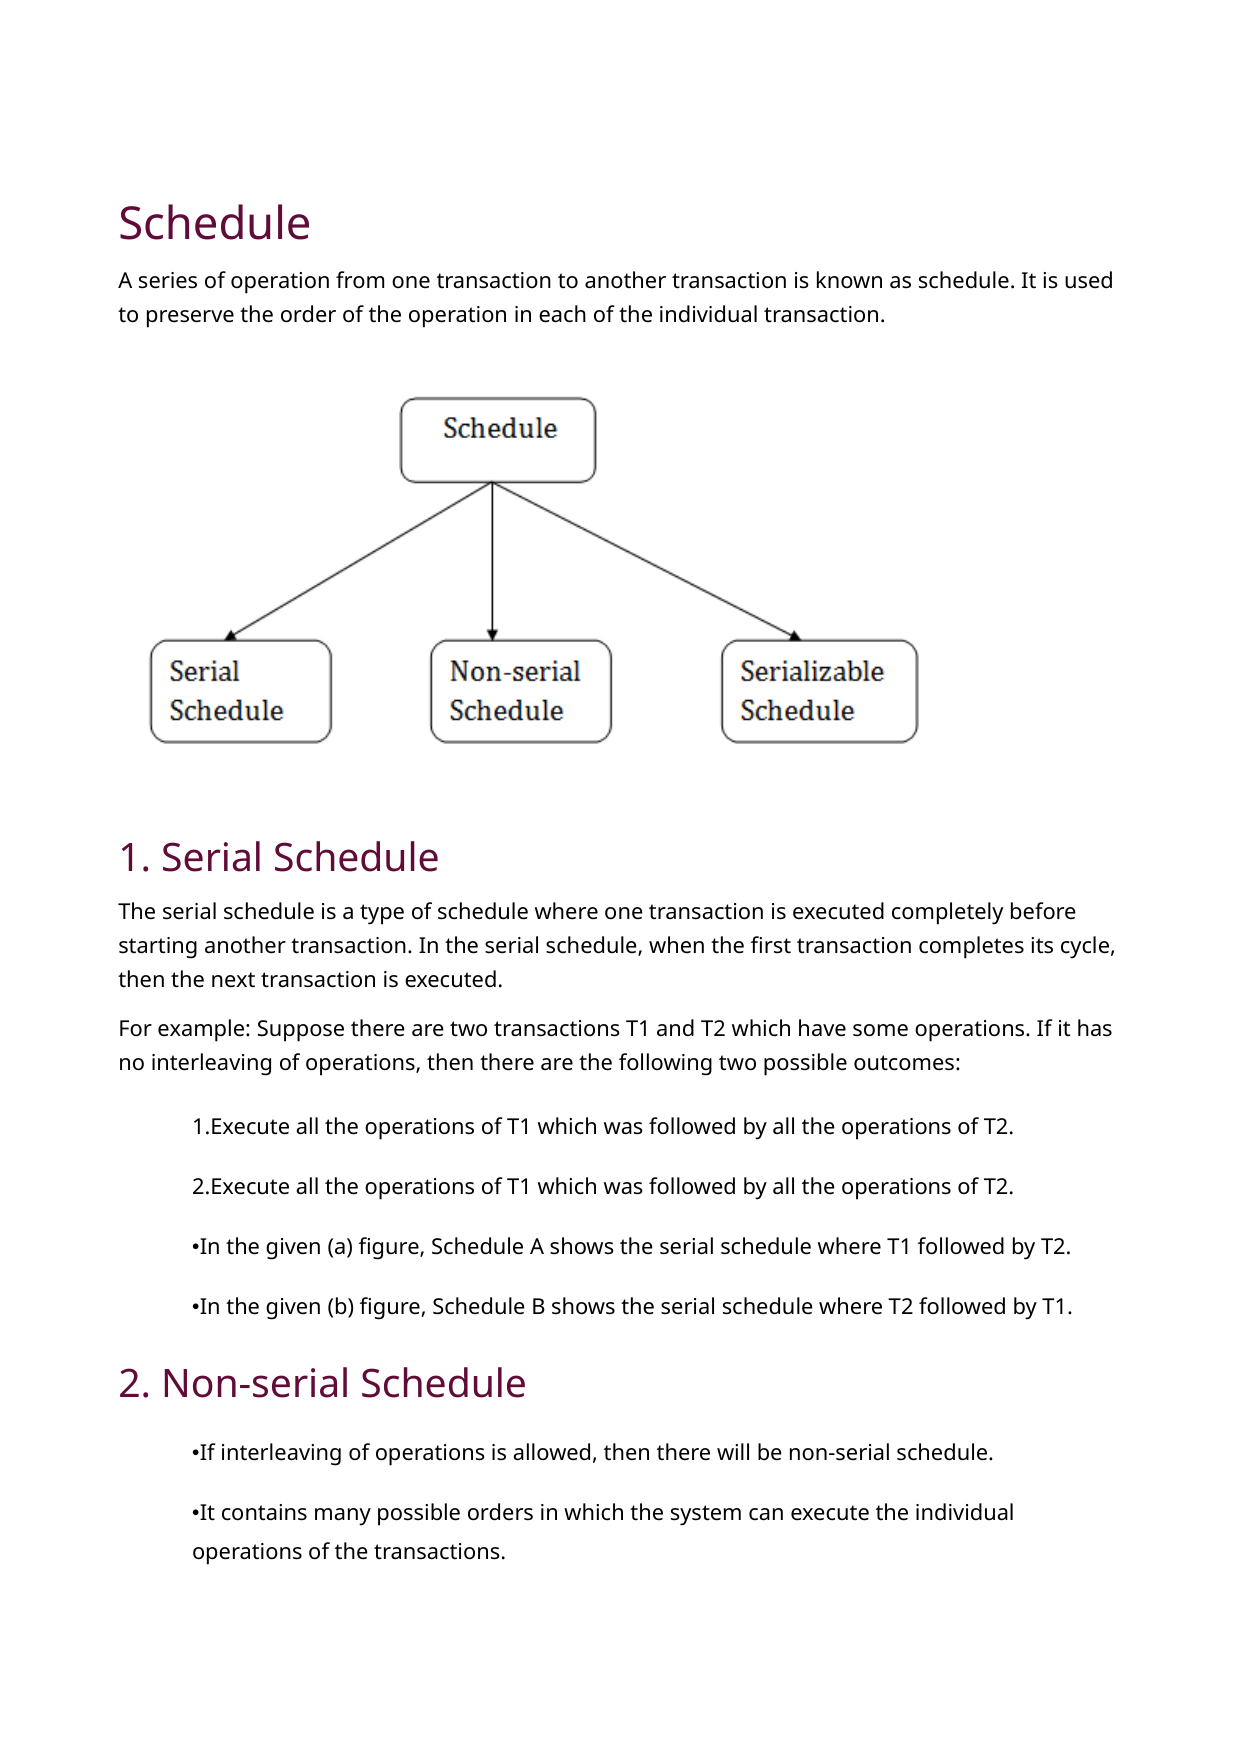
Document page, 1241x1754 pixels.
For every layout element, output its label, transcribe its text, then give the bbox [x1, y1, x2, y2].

list It contains many possible orders in which the system can execute the individual operations of the transactions. [118, 1488, 1122, 1566]
picture [118, 381, 947, 791]
list In the given (a) figure, Schedule A shows the serial schedule where T1 followed by T2. [118, 1222, 1122, 1261]
list In the given (b) figure, Schedule B shows the serial schedule where T2 followed by T1. [118, 1282, 1122, 1321]
text The serial schedule is a type of schedule where one transaction is executed completely before starting another transaction. In the serial schedule, when the first transaction completes its cycle, then the next transaction is executed. [118, 896, 1122, 994]
list Execute all the operations of T1 which was followed by all the operations of T2. [118, 1102, 1122, 1141]
text For example: Suppose there are two transactions T1 and T2 which have some operations. If it has no interleaving of operations, then there are the following two possible outcomes: [118, 1013, 1122, 1077]
list If interleaving of operations is allowed, then there will be non-serial schedule. [118, 1428, 1122, 1467]
text A series of operation from one transaction to another transaction is known as schedule. It is used to preserve the order of the operation in each of the individual transaction. [118, 265, 1122, 329]
subtitle 2. Non-serial Schedule [118, 1356, 1122, 1409]
subtitle Schedule [118, 191, 1122, 252]
list Execute all the operations of T1 which was followed by all the operations of T2. [118, 1162, 1122, 1201]
subtitle 1. Serial Schedule [118, 830, 1122, 883]
